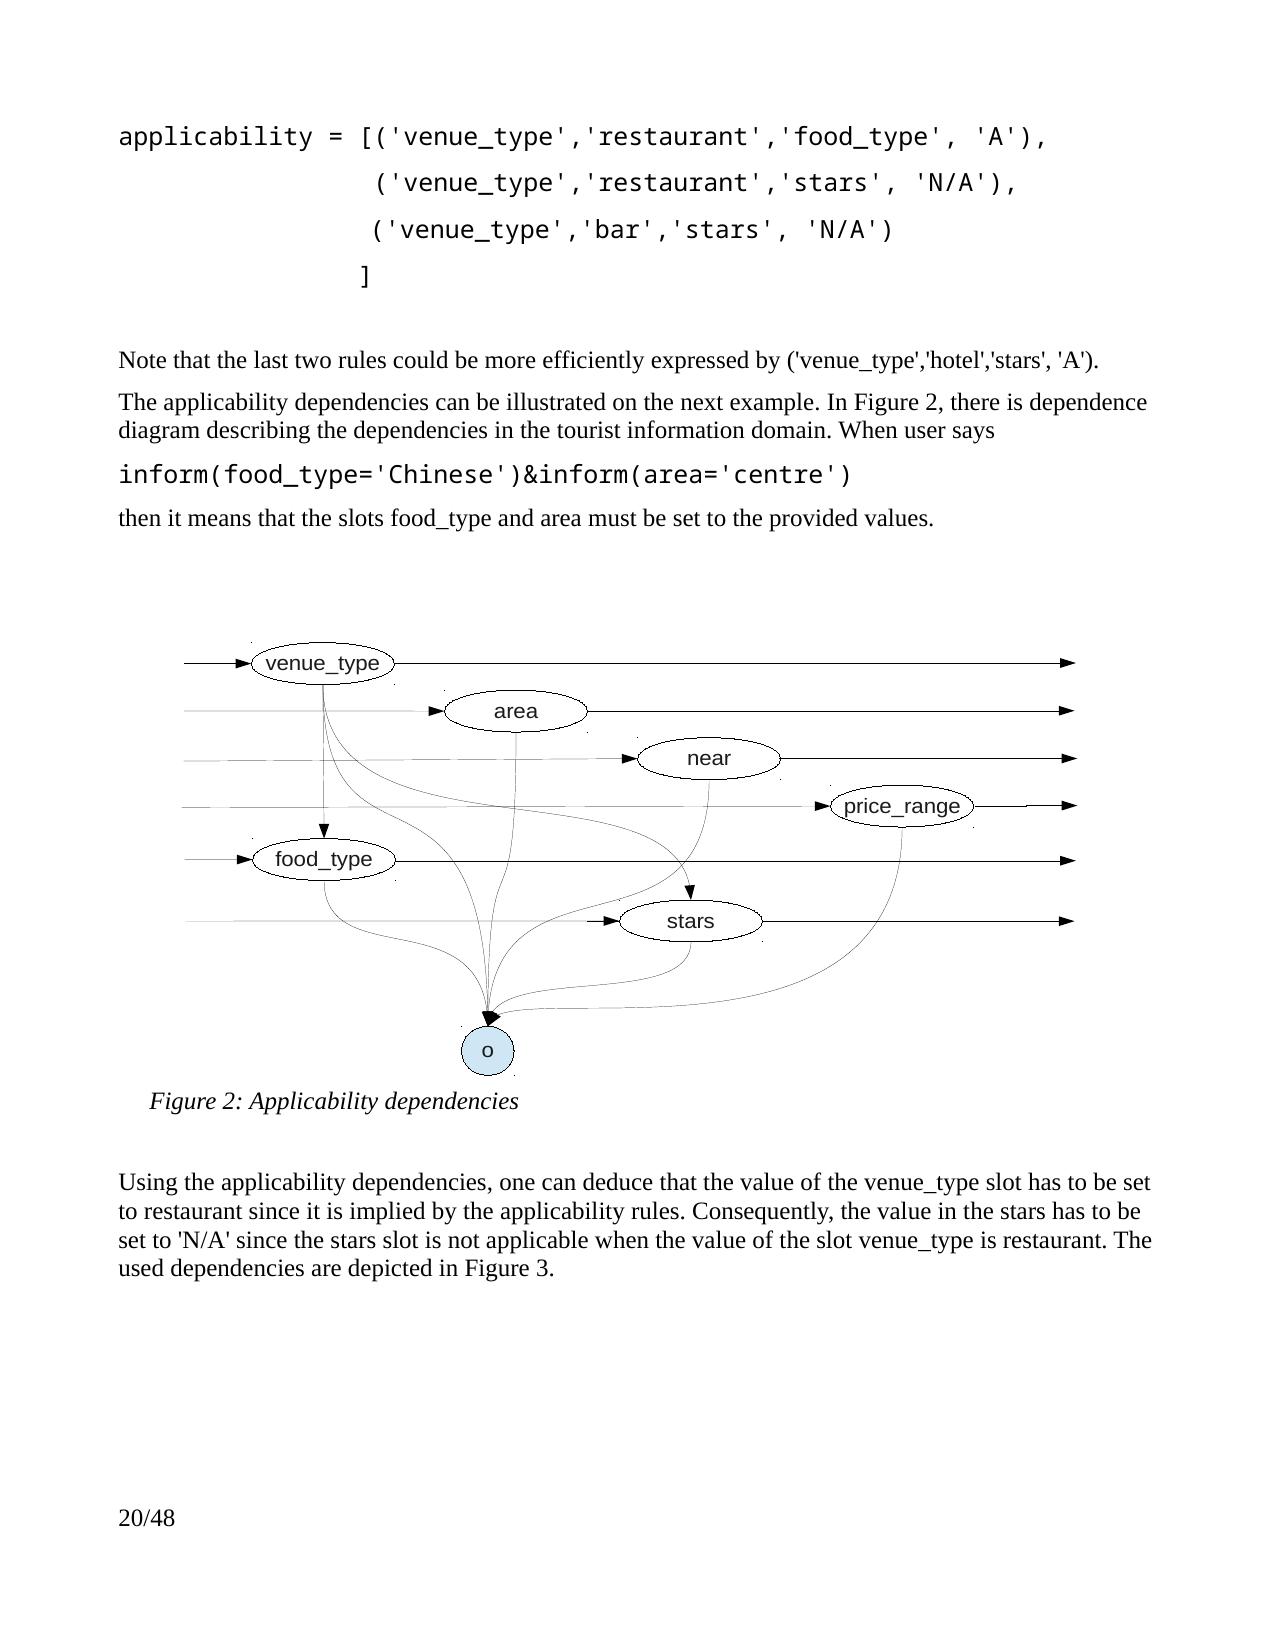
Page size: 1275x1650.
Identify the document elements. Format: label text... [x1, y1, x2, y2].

text Using the applicability dependencies, one can deduce that the value of the venue_type slot has to be set to restaurant since it is implied by the applicability rules. Consequently, the value in the stars has to be set to 'N/A' since the stars slot is not applicable when the value of the slot venue_type is restaurant. The used dependencies are depicted in Figure 3. [118, 1167, 1157, 1282]
text ] [118, 258, 1157, 292]
text ('venue_type','bar','stars', 'N/A') [118, 211, 1157, 245]
text inform(food_type='Chinese')&inform(area='centre') [118, 457, 1157, 491]
text Figure 2: Applicability dependencies [149, 640, 1126, 1115]
text The applicability dependencies can be illustrated on the next example. In Figure 2, there is dependence diagram describing the dependencies in the tourist information domain. When user says [118, 387, 1157, 444]
text ('venue_type','restaurant','stars', 'N/A'), [118, 165, 1157, 199]
text applicability = [('venue_type','restaurant','food_type', 'A'), [118, 118, 1157, 152]
text then it means that the slots food_type and area must be set to the provided values. [118, 503, 1157, 532]
text Note that the last two rules could be more efficiently expressed by ('venue_type','hotel','stars', 'A'). [118, 346, 1157, 374]
